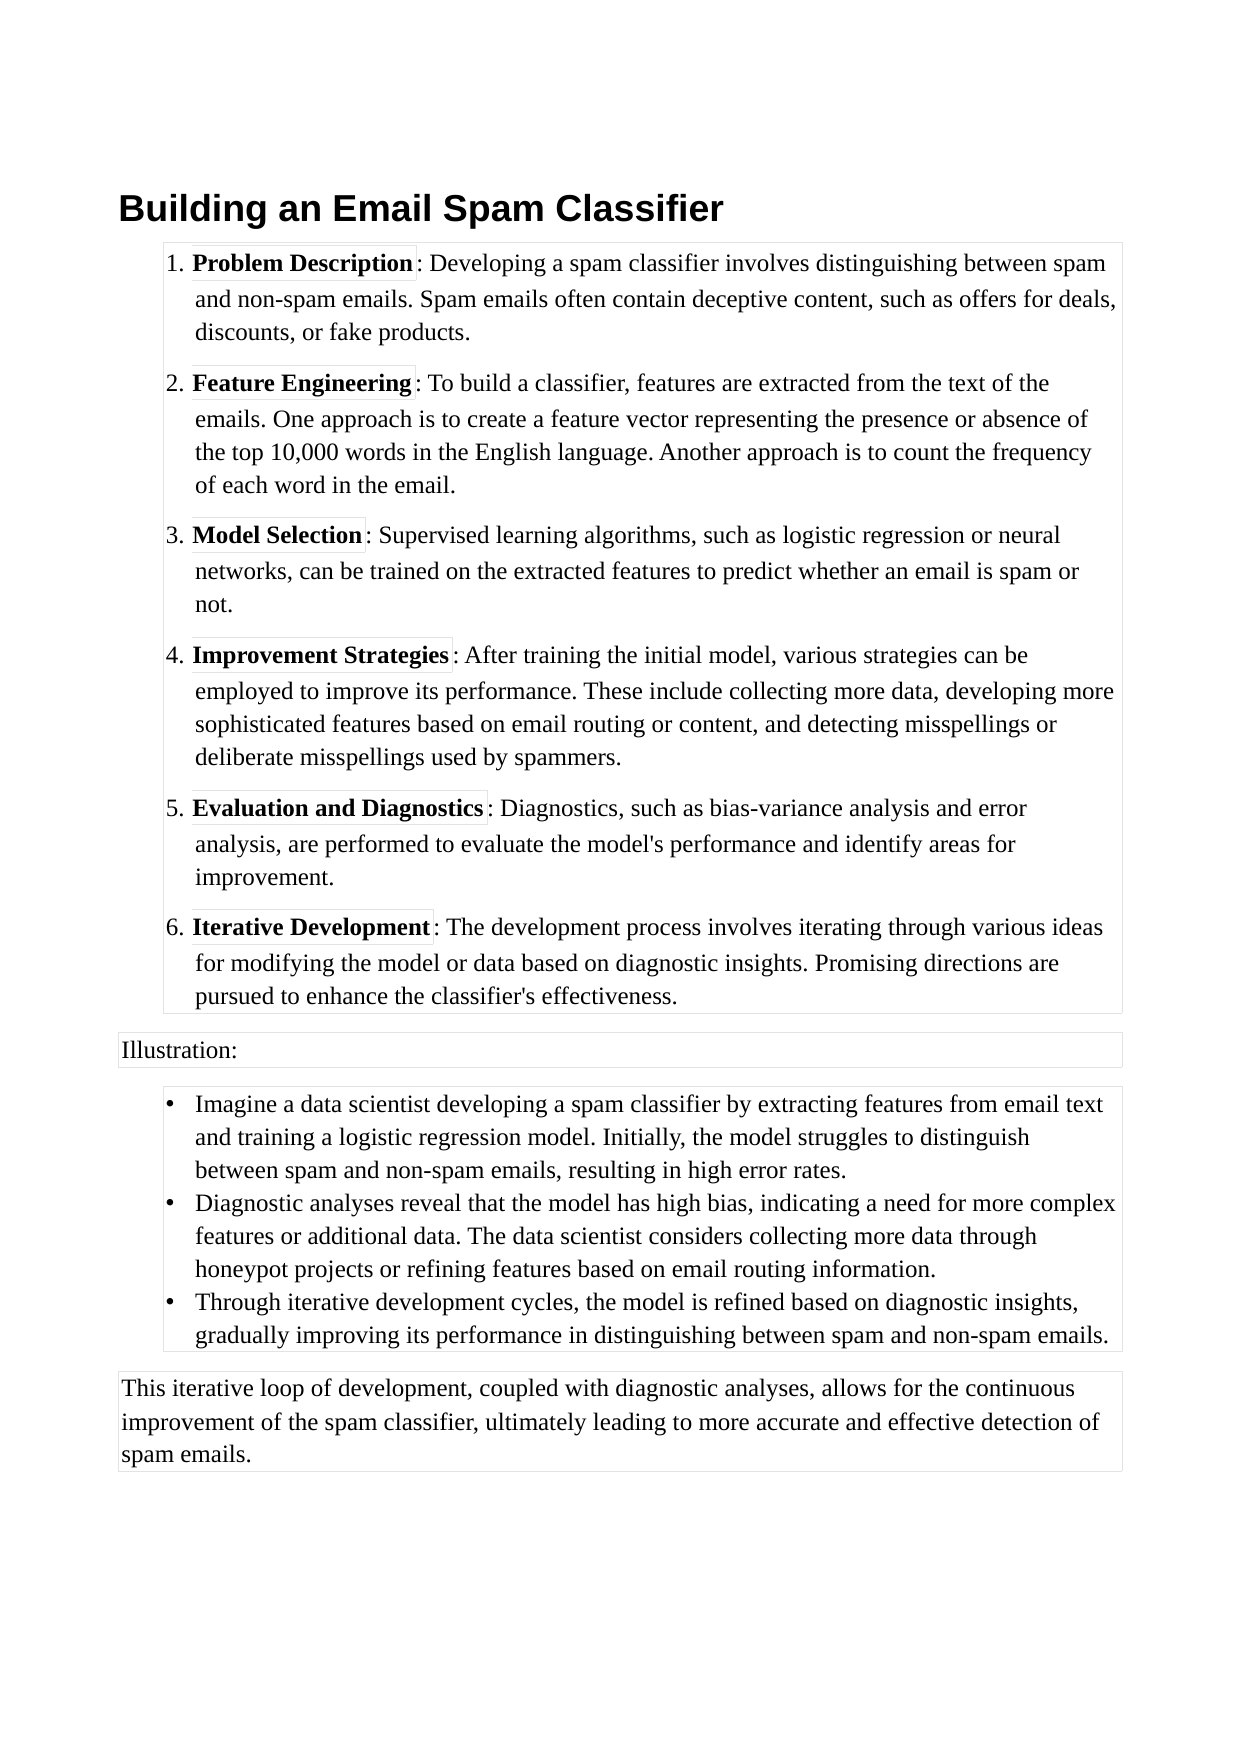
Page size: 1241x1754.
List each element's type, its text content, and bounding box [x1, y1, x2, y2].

list Improvement Strategies: After training the initial model, various strategies can be employed to improve its performance. These include collecting more data, developing more sophisticated features based on email routing or content, and detecting misspellings or deliberate misspellings used by spammers. [164, 634, 1122, 771]
list Evaluation and Diagnostics: Diagnostics, such as bias-variance analysis and error analysis, are performed to evaluate the model's performance and identify areas for improvement. [164, 787, 1122, 891]
list Diagnostic analyses reveal that the model has high bias, indicating a need for more complex features or additional data. The data scientist considers collecting more data through honeypot projects or refining features based on email routing information. [164, 1185, 1122, 1283]
list Problem Description: Developing a spam classifier involves distinguishing between spam and non-spam emails. Spam emails often contain deceptive content, such as offers for deals, discounts, or fake products. [164, 243, 1122, 346]
text Illustration: [119, 1033, 1122, 1067]
list Through iterative development cycles, the model is refined based on diagnostic insights, gradually improving its performance in distinguishing between spam and non-spam emails. [164, 1284, 1122, 1351]
list Feature Engineering: To build a classifier, features are extracted from the text of the emails. One approach is to create a feature vector representing the presence or absence of the top 10,000 words in the English language. Another approach is to count the frequency of each word in the email. [164, 362, 1122, 498]
list Model Selection: Supervised learning algorithms, such as logistic regression or neural networks, can be trained on the extracted features to predict whether an email is spam or not. [164, 514, 1122, 618]
text This iterative loop of development, coupled with diagnostic analyses, allows for the continuous improvement of the spam classifier, ultimately leading to more accurate and effective detection of spam emails. [119, 1372, 1122, 1471]
list Imagine a data scientist developing a spam classifier by extracting features from email text and training a logistic regression model. Initially, the model struggles to distinguish between spam and non-spam emails, resulting in high error rates. [164, 1087, 1122, 1183]
subtitle Building an Email Spam Classifier [118, 143, 1122, 229]
list Iterative Development: The development process involves iterating through various ideas for modifying the model or data based on diagnostic insights. Promising directions are pursued to enhance the classifier's effectiveness. [164, 906, 1122, 1013]
